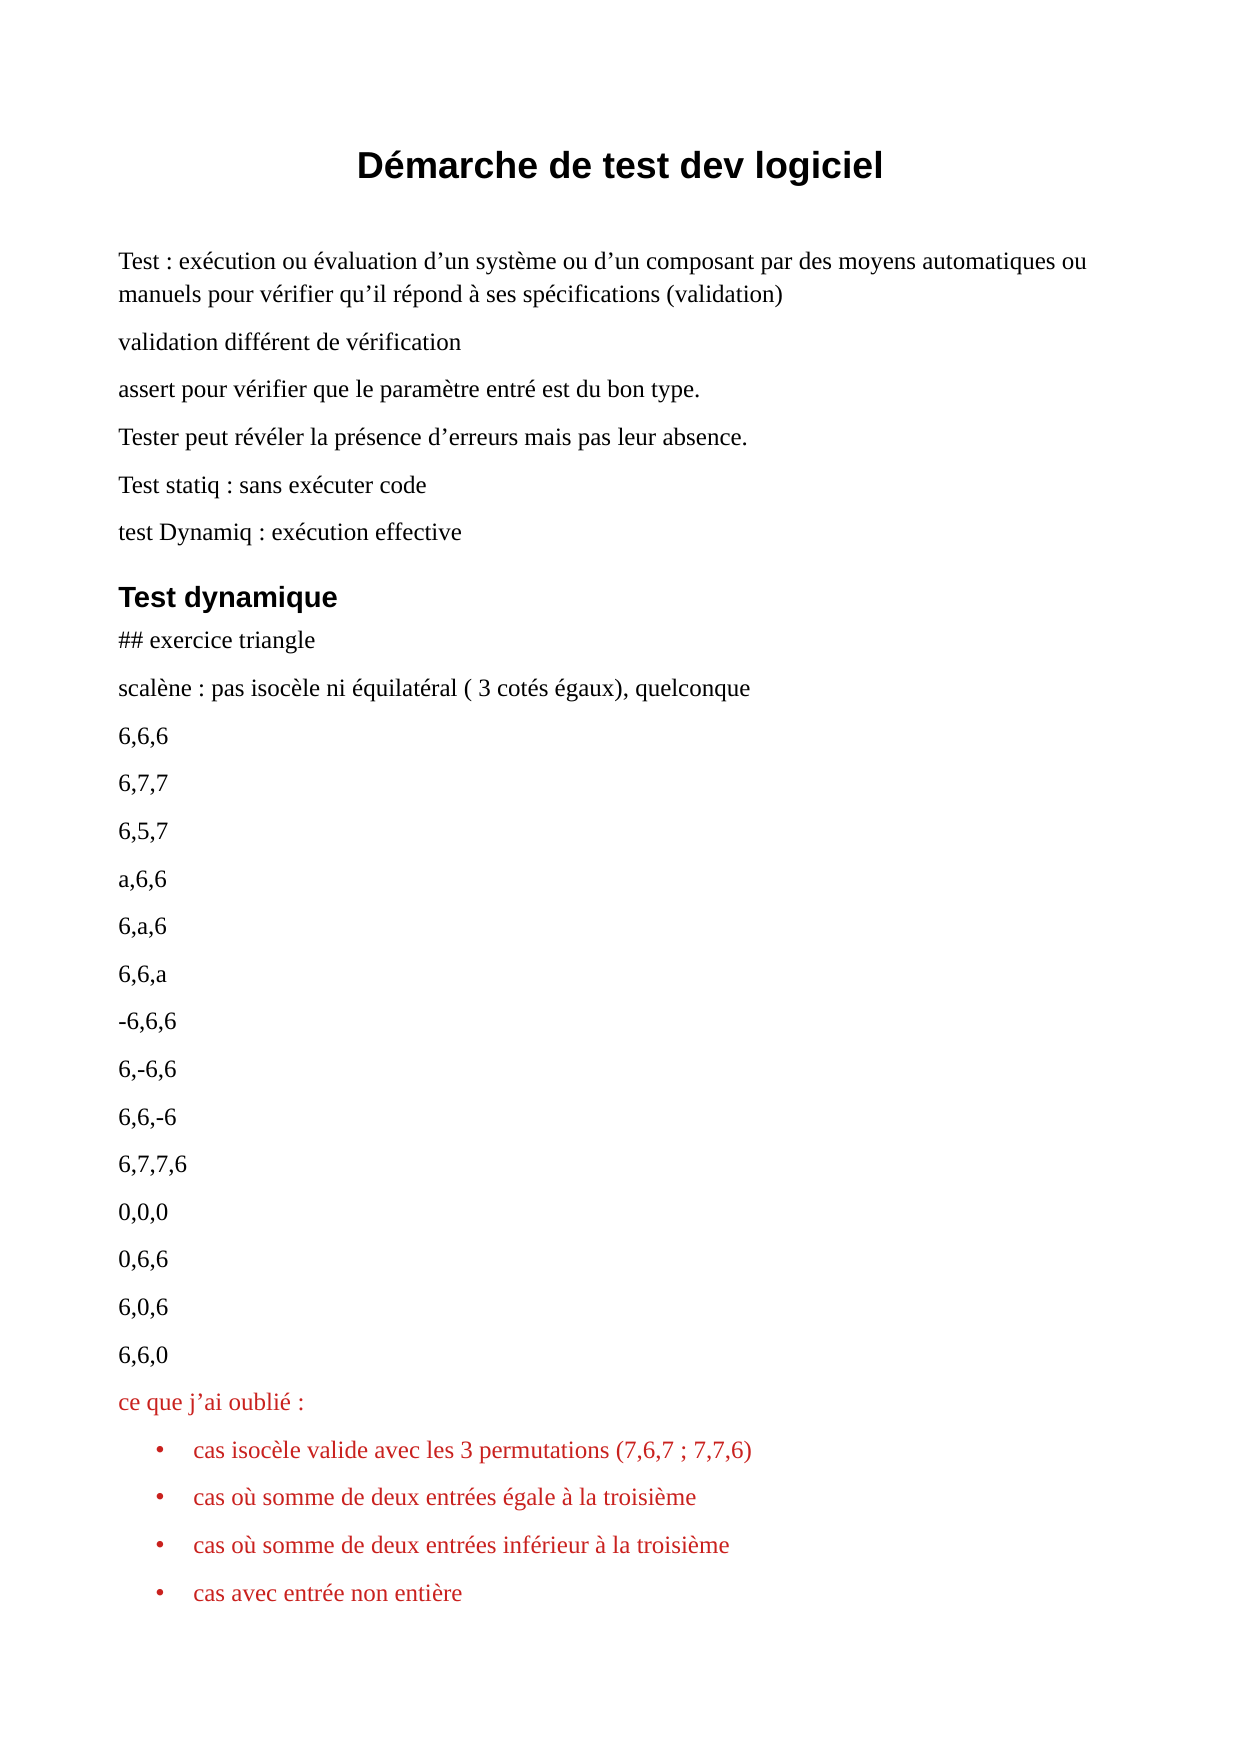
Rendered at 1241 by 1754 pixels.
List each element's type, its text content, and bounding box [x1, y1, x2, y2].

text a,6,6 [118, 864, 1122, 892]
subtitle Test dynamique [118, 579, 1122, 613]
text 6,7,7 [118, 768, 1122, 797]
text 6,0,6 [118, 1292, 1122, 1321]
text 6,a,6 [118, 911, 1122, 940]
text 0,0,0 [118, 1197, 1122, 1226]
subtitle Démarche de test dev logiciel [118, 143, 1122, 186]
text 6,6,6 [118, 721, 1122, 749]
text Tester peut révéler la présence d’erreurs mais pas leur absence. [118, 422, 1122, 451]
text assert pour vérifier que le paramètre entré est du bon type. [118, 374, 1122, 403]
text 0,6,6 [118, 1244, 1122, 1273]
text Test statiq : sans exécuter code [118, 470, 1122, 498]
text 6,6,0 [118, 1340, 1122, 1368]
text 6,7,7,6 [118, 1149, 1122, 1178]
text test Dynamiq : exécution effective [118, 517, 1122, 546]
text Test : exécution ou évaluation d’un système ou d’un composant par des moyens automatiques ou manuels pour vérifier qu’il répond à ses spécifications (validation) [118, 246, 1122, 308]
text ## exercice triangle [118, 626, 1122, 654]
text 6,5,7 [118, 816, 1122, 845]
text 6,-6,6 [118, 1054, 1122, 1083]
list cas avec entrée non entière [156, 1578, 1122, 1606]
text 6,6,a [118, 959, 1122, 988]
list cas isocèle valide avec les 3 permutations (7,6,7 ; 7,7,6) [156, 1435, 1122, 1464]
text -6,6,6 [118, 1006, 1122, 1035]
text validation différent de vérification [118, 327, 1122, 356]
list cas où somme de deux entrées égale à la troisième [156, 1482, 1122, 1511]
text 6,6,-6 [118, 1102, 1122, 1130]
list cas où somme de deux entrées inférieur à la troisième [156, 1530, 1122, 1559]
text scalène : pas isocèle ni équilatéral ( 3 cotés égaux), quelconque [118, 673, 1122, 702]
text ce que j’ai oublié : [118, 1387, 1122, 1416]
